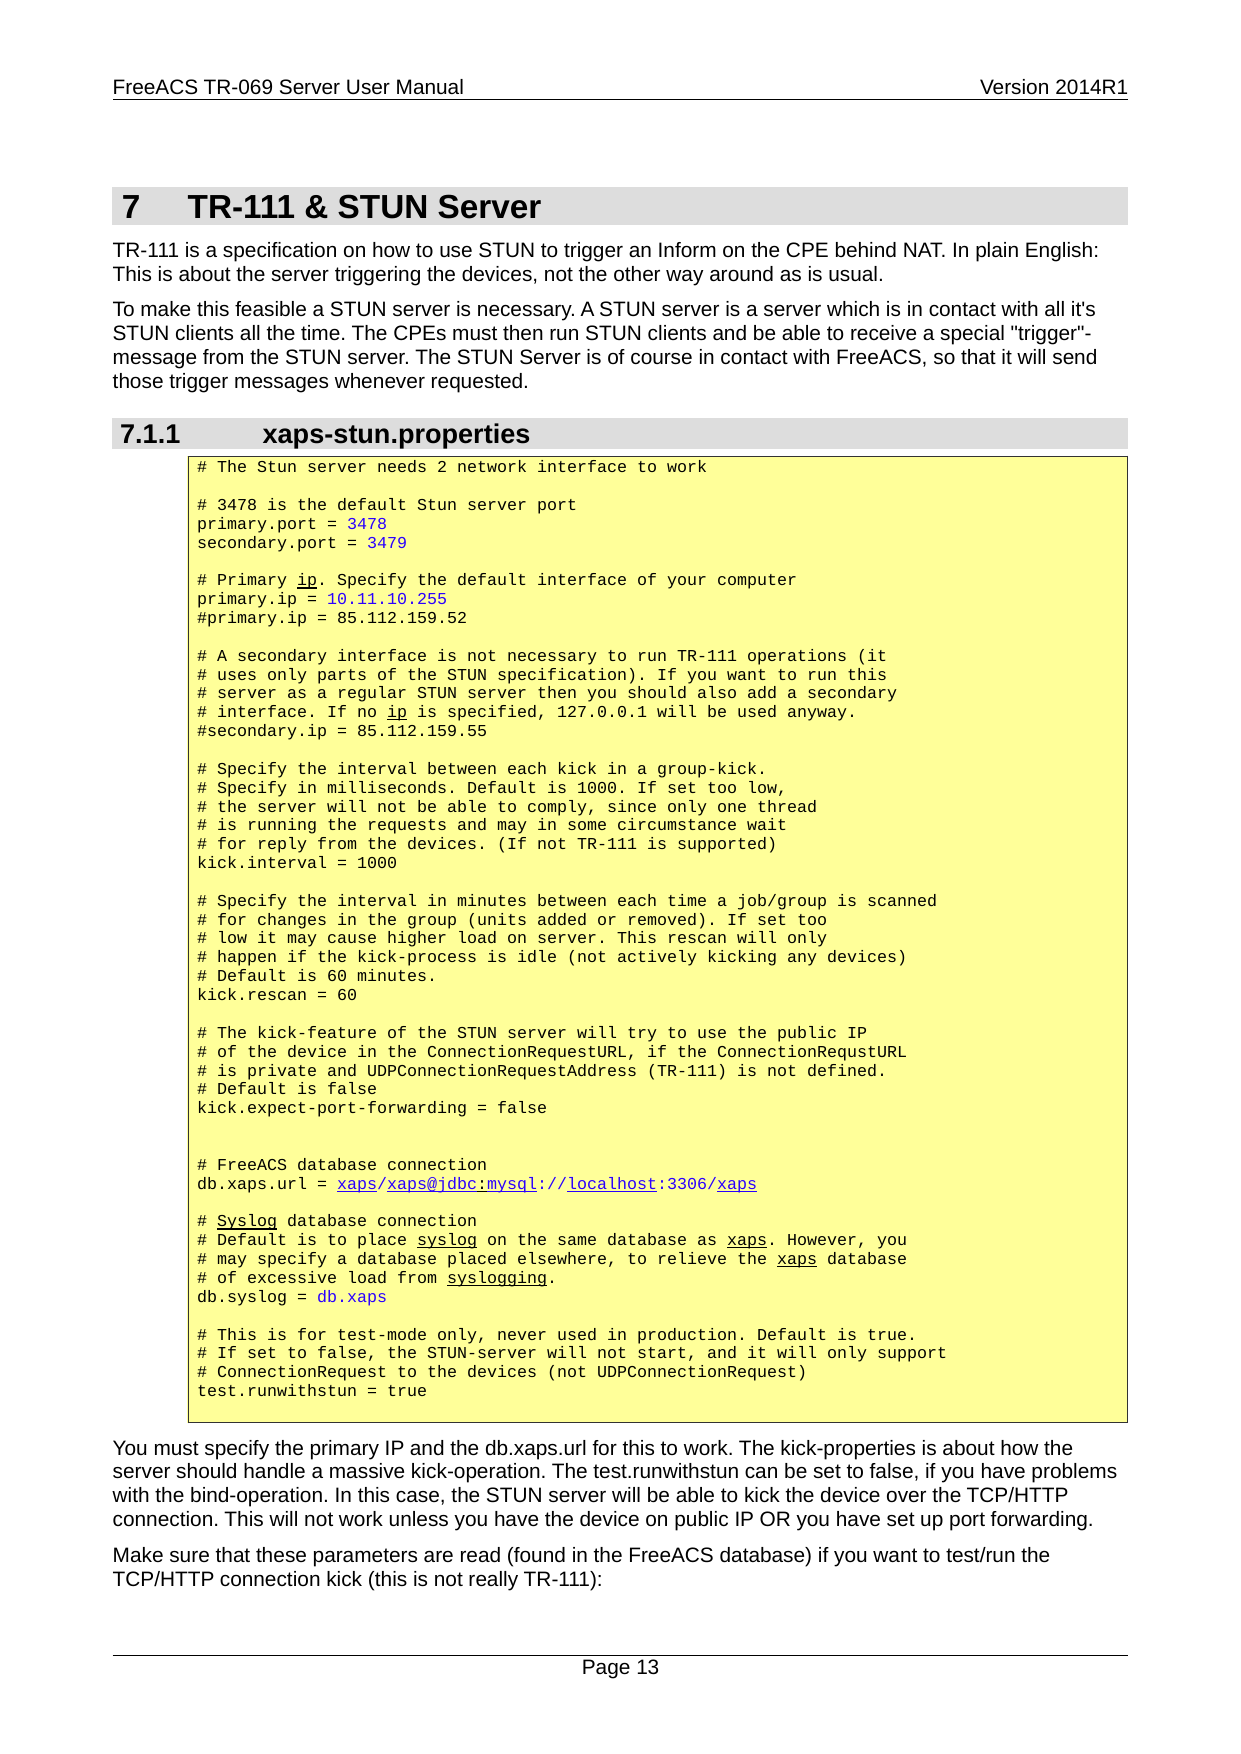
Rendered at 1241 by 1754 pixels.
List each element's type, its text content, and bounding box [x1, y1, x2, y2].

text # The Stun server needs 2 network interface to work [189, 457, 1127, 474]
text Make sure that these parameters are read (found in the FreeACS database) if you want to test/run the TCP/HTTP connection kick (this is not really TR-111): [112, 1543, 1128, 1591]
text # may specify a database placed elsewhere, to relieve the xaps database [189, 1247, 1127, 1266]
text # interface. If no ip is specified, 127.0.0.1 will be used anyway. [189, 701, 1127, 719]
text # FreeACS database connection [189, 1153, 1127, 1172]
text # Default is to place syslog on the same database as xaps. However, you [189, 1229, 1127, 1247]
text TR-111 is a specification on how to use STUN to trigger an Inform on the CPE behind NAT. In plain English: This is about the server triggering the devices, not the other way around as is usual. [112, 237, 1128, 285]
text # is running the requests and may in some circumstance wait [189, 814, 1127, 833]
text You must specify the primary IP and the db.xaps.url for this to work. The kick-properties is about how the server should handle a massive kick-operation. The test.runwithstun can be set to false, if you have problems with the bind-operation. In this case, the STUN server will be able to kick the device over the TCP/HTTP connection. This will not work unless you have the device on public IP OR you have set up port forwarding. [112, 1435, 1128, 1531]
text #secondary.ip = 85.112.159.55 [189, 719, 1127, 738]
text # of excessive load from syslogging. [189, 1266, 1127, 1285]
text db.xaps.url = xaps/xaps@jdbc:mysql://localhost:3306/xaps [189, 1172, 1127, 1191]
text # low it may cause higher load on server. This rescan will only [189, 927, 1127, 946]
text # 3478 is the default Stun server port [189, 493, 1127, 512]
text To make this feasible a STUN server is necessary. A STUN server is a server which is in contact with all it's STUN clients all the time. The CPEs must then run STUN clients and be able to receive a special "trigger"-message from the STUN server. The STUN Server is of course in contact with FreeACS, so that it will send those trigger messages whenever requested. [112, 297, 1128, 393]
text # happen if the kick-process is idle (not actively kicking any devices) [189, 946, 1127, 965]
text # Default is false [189, 1078, 1127, 1097]
text secondary.port = 3479 [189, 531, 1127, 550]
text # Default is 60 minutes. [189, 965, 1127, 983]
text # the server will not be able to comply, since only one thread [189, 795, 1127, 814]
text # Specify the interval between each kick in a group-kick. [189, 757, 1127, 776]
text #primary.ip = 85.112.159.52 [189, 606, 1127, 625]
text # This is for test-mode only, never used in production. Default is true. [189, 1323, 1127, 1342]
text # for changes in the group (units added or removed). If set too [189, 908, 1127, 927]
text # A secondary interface is not necessary to run TR-111 operations (it [189, 644, 1127, 663]
text kick.interval = 1000 [189, 852, 1127, 870]
text # is private and UDPConnectionRequestAddress (TR-111) is not defined. [189, 1059, 1127, 1078]
text primary.port = 3478 [189, 512, 1127, 531]
subtitle xaps-stun.properties [112, 418, 1128, 449]
text # Specify in milliseconds. Default is 1000. If set too low, [189, 776, 1127, 795]
text # The kick-feature of the STUN server will try to use the public IP [189, 1021, 1127, 1040]
text # uses only parts of the STUN specification). If you want to run this [189, 663, 1127, 682]
text kick.expect-port-forwarding = false [189, 1097, 1127, 1116]
text # Specify the interval in minutes between each time a job/group is scanned [189, 889, 1127, 908]
text # ConnectionRequest to the devices (not UDPConnectionRequest) [189, 1361, 1127, 1379]
subtitle TR-111 & STUN Server [112, 187, 1128, 225]
text primary.ip = 10.11.10.255 [189, 588, 1127, 606]
text # server as a regular STUN server then you should also add a secondary [189, 682, 1127, 701]
text test.runwithstun = true [189, 1379, 1127, 1398]
text kick.rescan = 60 [189, 983, 1127, 1002]
text # for reply from the devices. (If not TR-111 is supported) [189, 833, 1127, 852]
text # Primary ip. Specify the default interface of your computer [189, 569, 1127, 588]
text # If set to false, the STUN-server will not start, and it will only support [189, 1342, 1127, 1361]
text db.syslog = db.xaps [189, 1285, 1127, 1304]
text # of the device in the ConnectionRequestURL, if the ConnectionRequstURL [189, 1040, 1127, 1059]
text # Syslog database connection [189, 1210, 1127, 1229]
